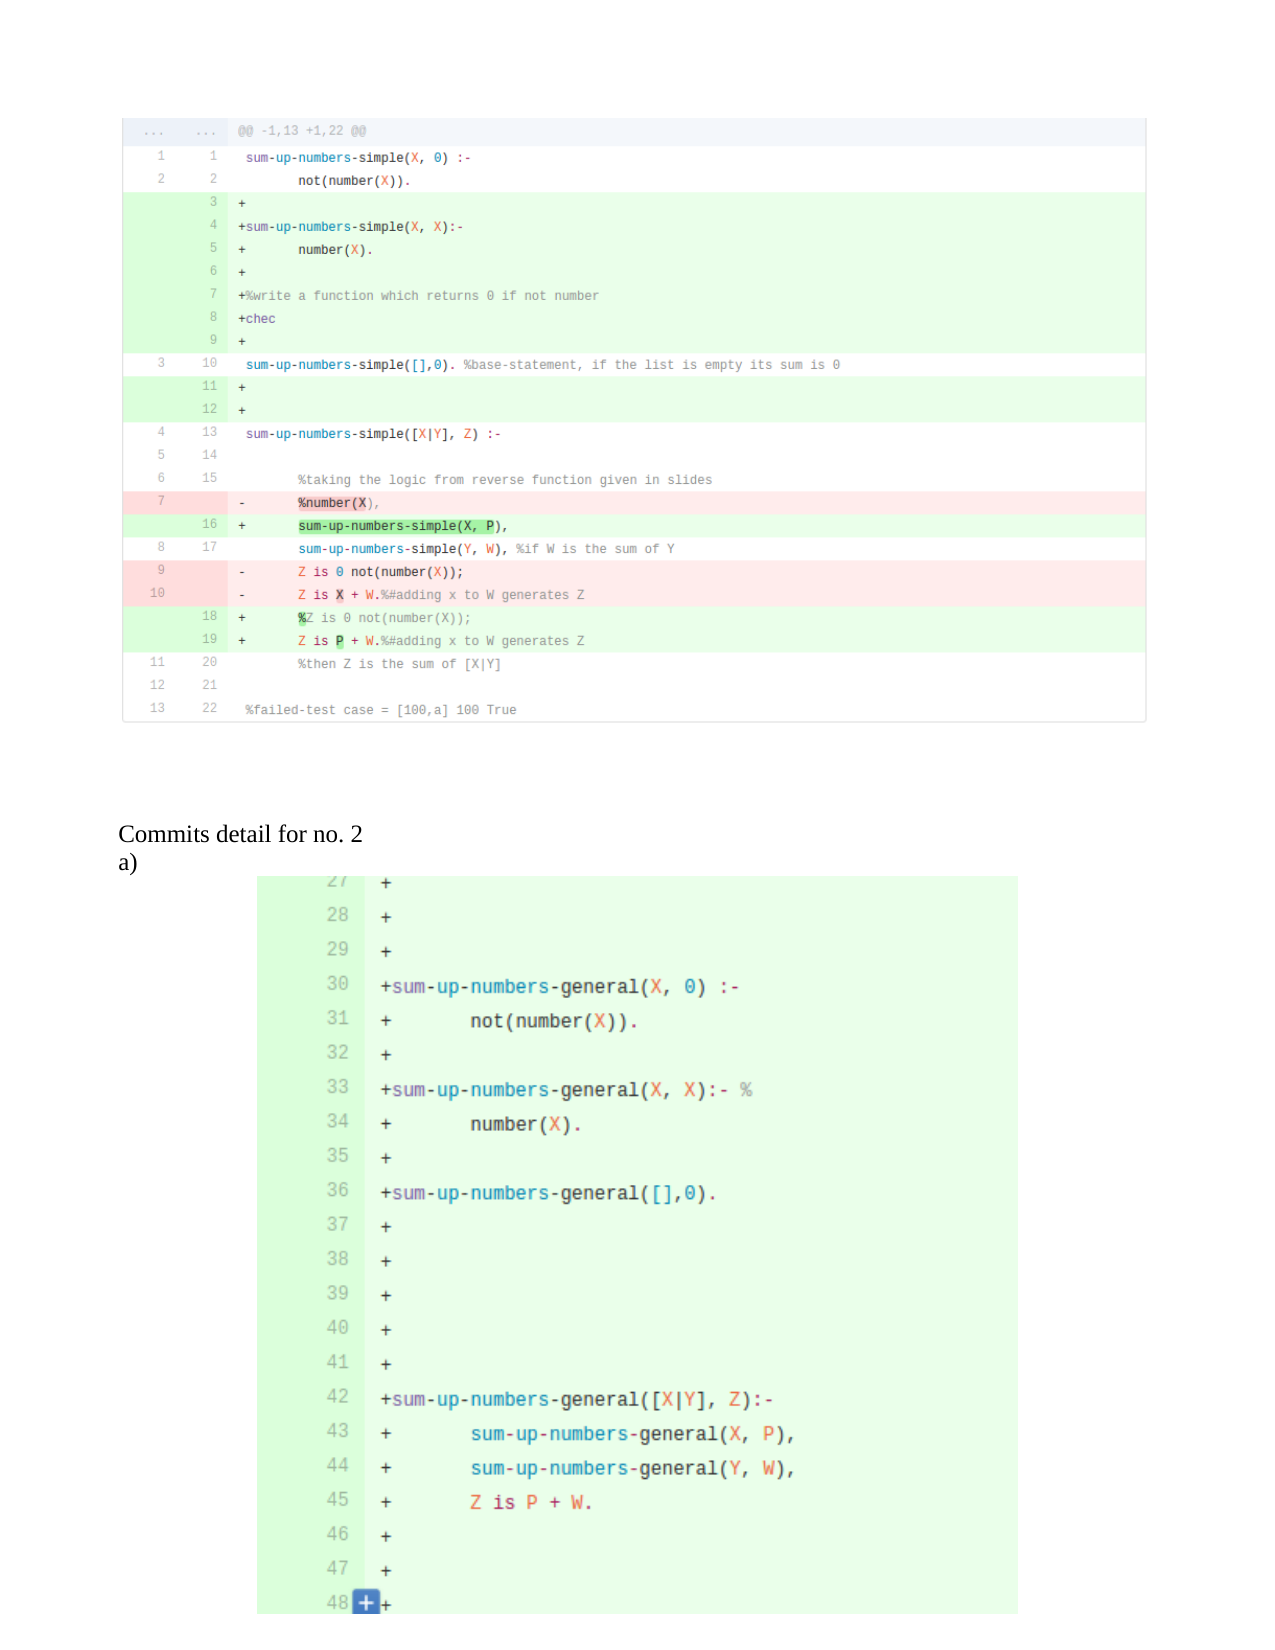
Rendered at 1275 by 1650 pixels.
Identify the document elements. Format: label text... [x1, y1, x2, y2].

picture [257, 876, 1018, 1614]
text a) [118, 847, 1157, 876]
picture [118, 118, 1157, 733]
text Commits detail for no. 2 [118, 819, 1157, 847]
